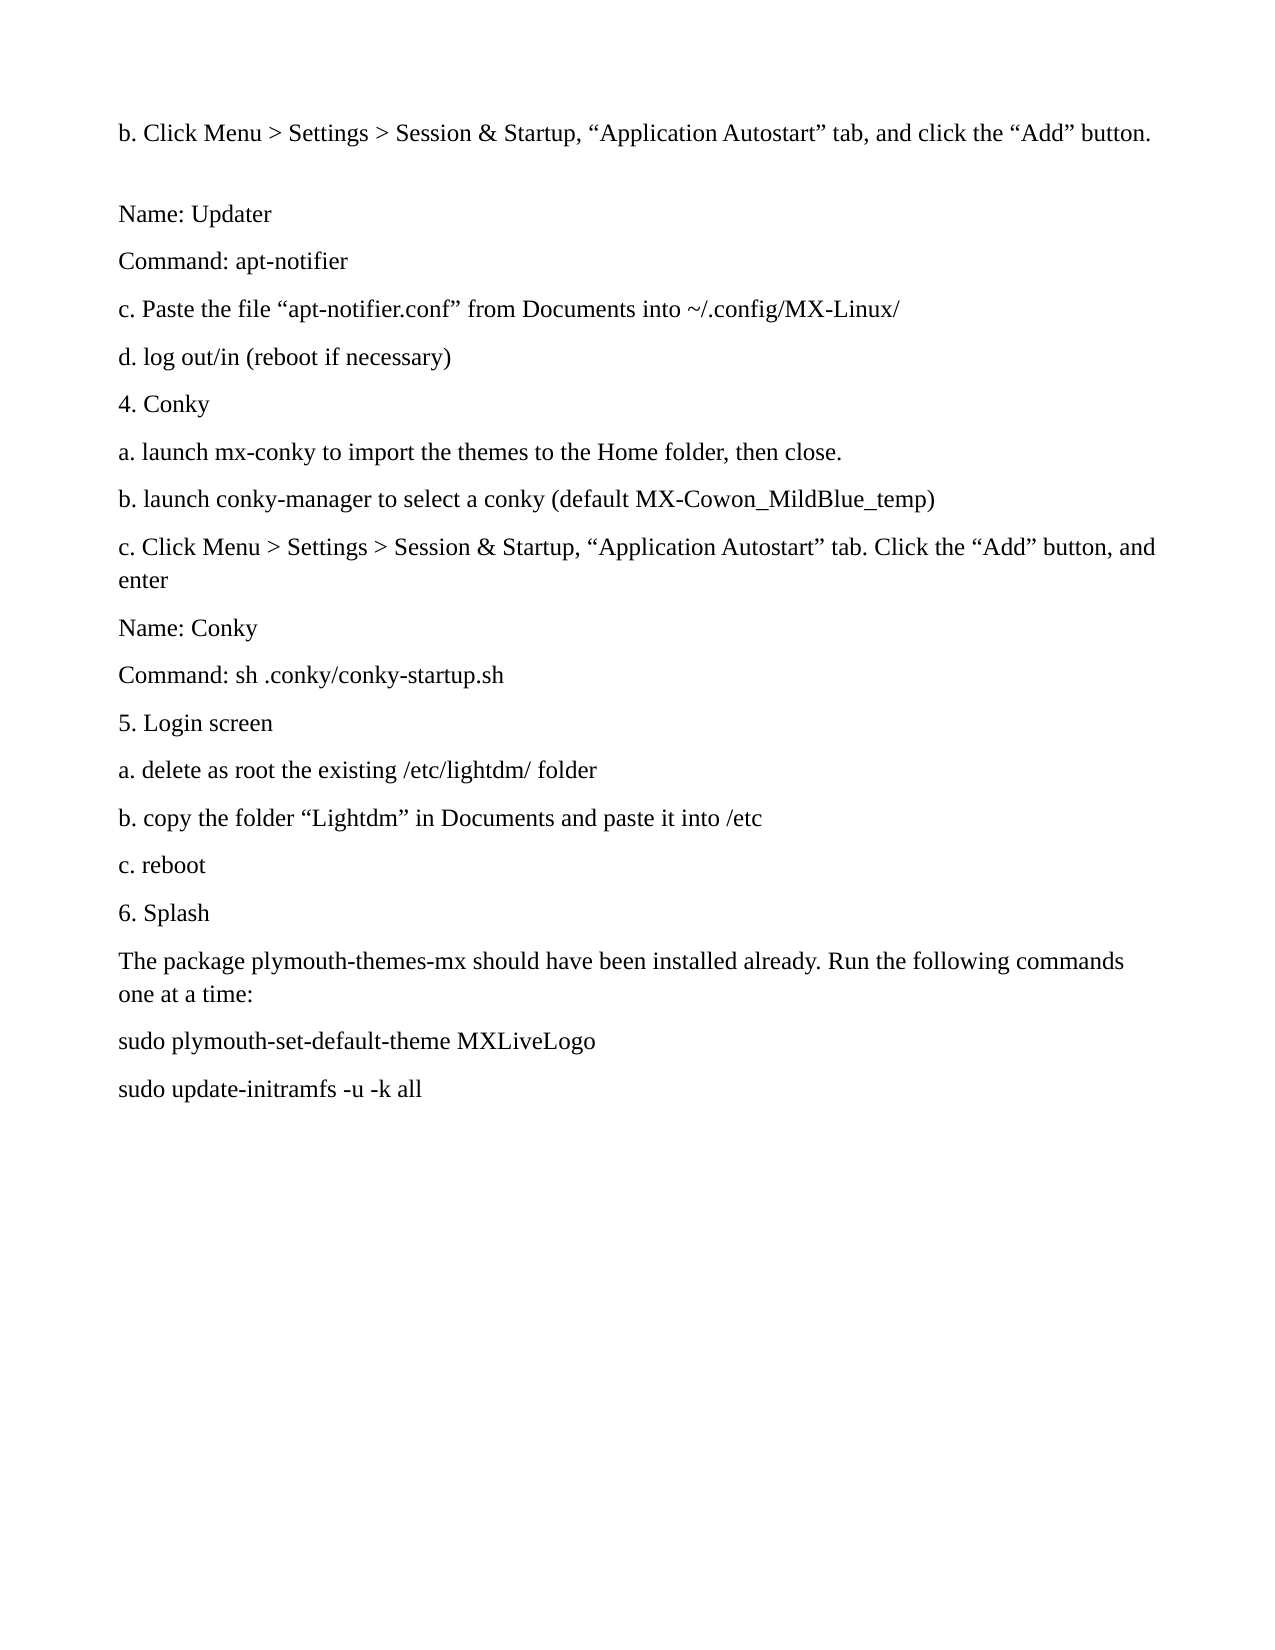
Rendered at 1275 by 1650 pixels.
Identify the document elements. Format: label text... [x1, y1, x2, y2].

text c. Click Menu > Settings > Session & Startup, “Application Autostart” tab. Click the “Add” button, and enter [118, 532, 1157, 594]
text a. delete as root the existing /etc/lightdm/ folder [118, 755, 1157, 784]
text Command: sh .conky/conky-startup.sh [118, 660, 1157, 689]
text c. reboot [118, 851, 1157, 879]
text 4. Conky [118, 389, 1157, 418]
text b. Click Menu > Settings > Session & Startup, “Application Autostart” tab, and click the “Add” button. [118, 118, 1157, 180]
text b. copy the folder “Lightdm” in Documents and paste it into /etc [118, 803, 1157, 832]
text sudo update-initramfs -u -k all [118, 1074, 1157, 1103]
text Command: apt-notifier [118, 246, 1157, 275]
text b. launch conky-manager to select a conky (default MX-Cowon_MildBlue_temp) [118, 484, 1157, 513]
text The package plymouth-themes-mx should have been installed already. Run the following commands one at a time: [118, 946, 1157, 1008]
text 6. Splash [118, 898, 1157, 927]
text Name: Conky [118, 613, 1157, 641]
text a. launch mx-conky to import the themes to the Home folder, then close. [118, 437, 1157, 466]
text 5. Login screen [118, 708, 1157, 737]
text sudo plymouth-set-default-theme MXLiveLogo [118, 1026, 1157, 1055]
text d. log out/in (reboot if necessary) [118, 342, 1157, 370]
text Name: Updater [118, 199, 1157, 227]
text c. Paste the file “apt-notifier.conf” from Documents into ~/.config/MX-Linux/ [118, 294, 1157, 323]
